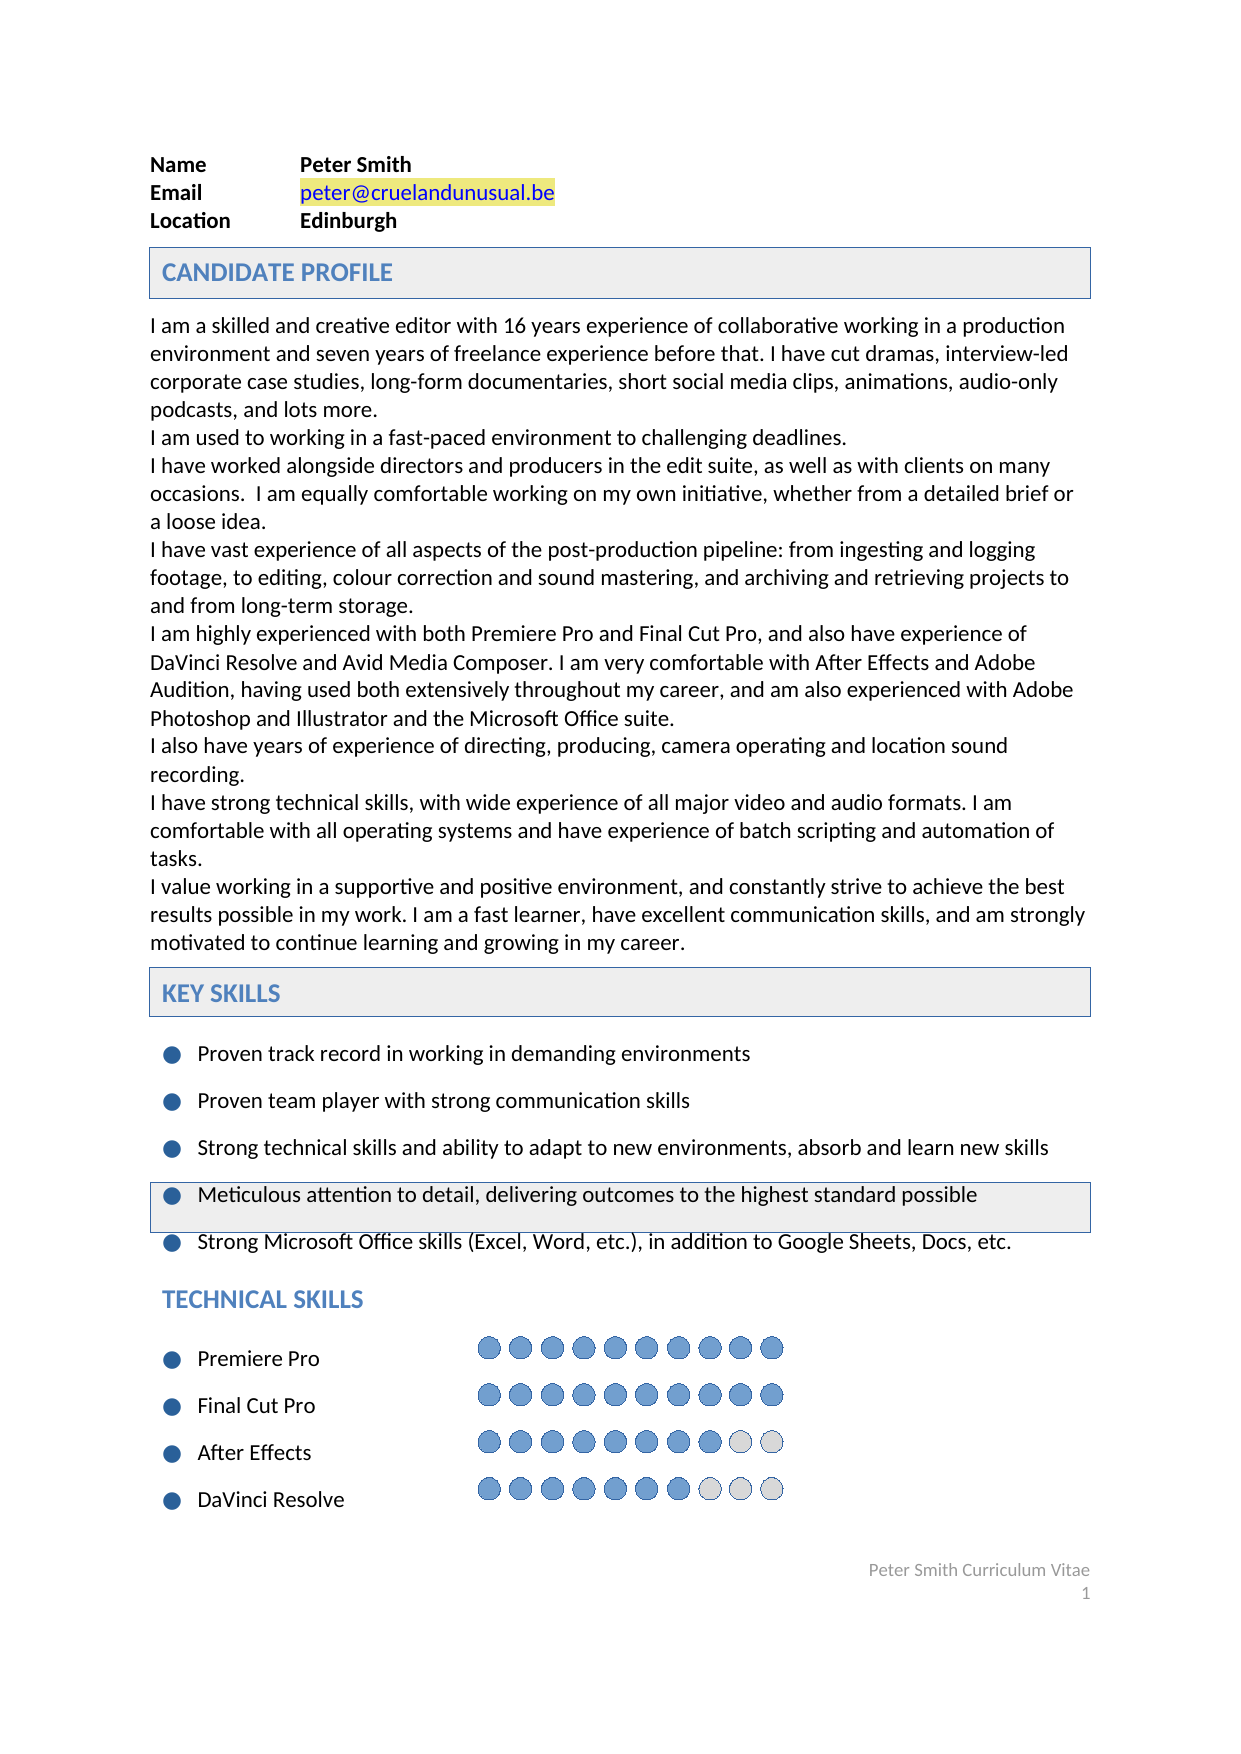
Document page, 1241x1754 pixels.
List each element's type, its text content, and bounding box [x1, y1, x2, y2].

list Strong Microsoft Office skills (Excel, Word, etc.), in addition to Google Sheets, Docs, etc. [162, 1215, 1090, 1262]
list DaVinci Resolve [162, 1473, 1090, 1520]
list Meticulous attention to detail, delivering outcomes to the highest standard possible [162, 1168, 1090, 1215]
list Final Cut Pro [162, 1379, 1090, 1426]
list Strong technical skills and ability to adapt to new environments, absorb and learn new skills [162, 1121, 1090, 1168]
text I am a skilled and creative editor with 16 years experience of collaborative working in a production environment and seven years of freelance experience before that. I have cut dramas, interview-led corporate case studies, long-form documentaries, short social media clips, animations, audio-only podcasts, and lots more. I am used to working in a fast-paced environment to challenging deadlines. I have worked alongside directors and producers in the edit suite, as well as with clients on many occasions. I am equally comfortable working on my own initiative, whether from a detailed brief or a loose idea. I have vast experience of all aspects of the post-production pipeline: from ingesting and logging footage, to editing, colour correction and sound mastering, and archiving and retrieving projects to and from long-term storage. I am highly experienced with both Premiere Pro and Final Cut Pro, and also have experience of DaVinci Resolve and Avid Media Composer. I am very comfortable with After Effects and Adobe Audition, having used both extensively throughout my career, and am also experienced with Adobe Photoshop and Illustrator and the Microsoft Office suite. I also have years of experience of directing, producing, camera operating and location sound recording. I have strong technical skills, with wide experience of all major video and audio formats. I am comfortable with all operating systems and have experience of batch scripting and automation of tasks. I value working in a supportive and positive environment, and constantly strive to achieve the best results possible in my work. I am a fast learner, have excellent communication skills, and am strongly motivated to continue learning and growing in my career. [150, 311, 1090, 956]
subtitle CANDIDATE PROFILE [150, 255, 1090, 288]
list Proven track record in working in demanding environments [162, 1027, 1090, 1074]
list Premiere Pro [162, 1332, 1090, 1379]
subtitle TECHNICAL SKILLS [162, 1283, 1090, 1316]
list After Effects [162, 1426, 1090, 1473]
list Proven team player with strong communication skills [162, 1074, 1090, 1121]
subtitle KEY SKILLS [162, 976, 1090, 1009]
text Name Peter Smith Email peter@cruelandunusual.be Location Edinburgh [150, 150, 1090, 234]
